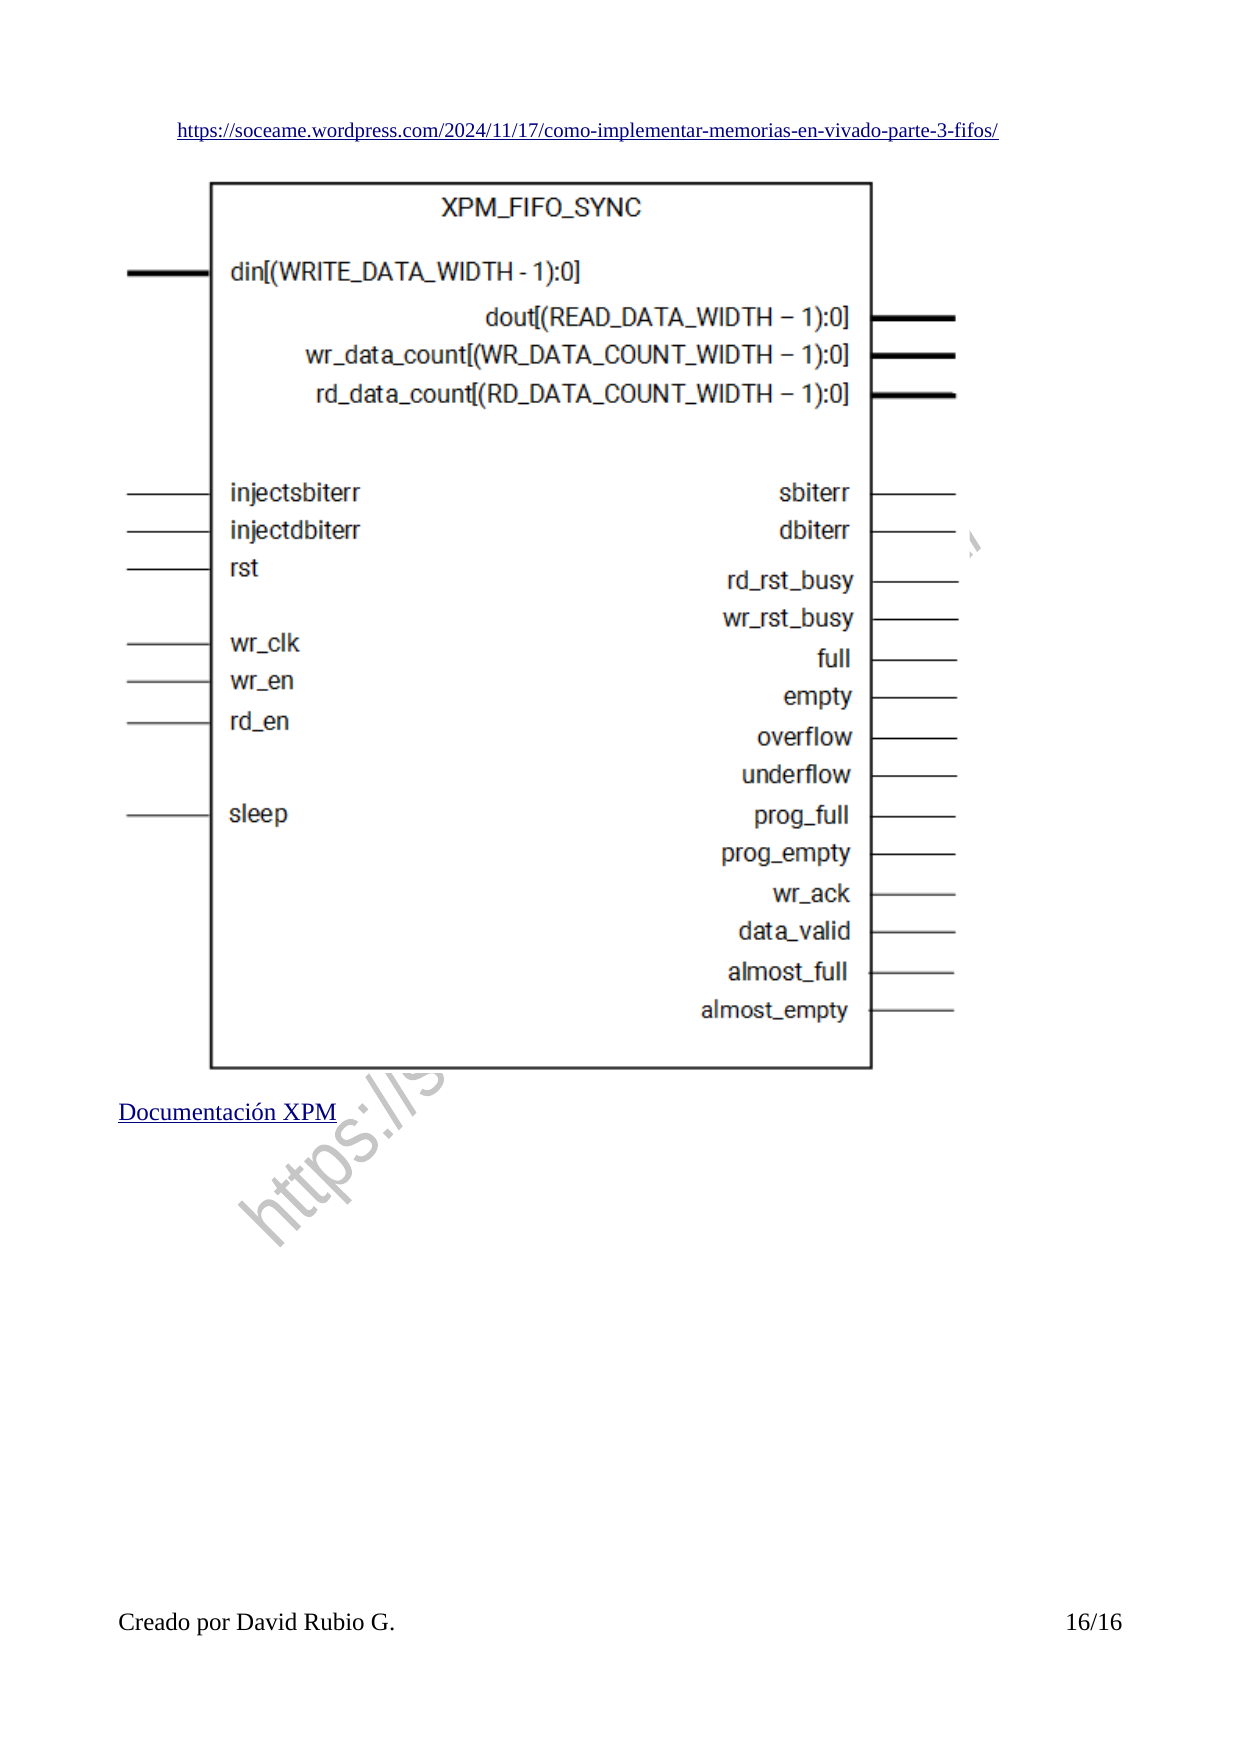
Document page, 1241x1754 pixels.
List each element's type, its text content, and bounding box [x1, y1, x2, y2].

text [385, 1097, 1122, 1125]
text Documentación XPM [118, 1097, 394, 1125]
picture [118, 177, 970, 1073]
